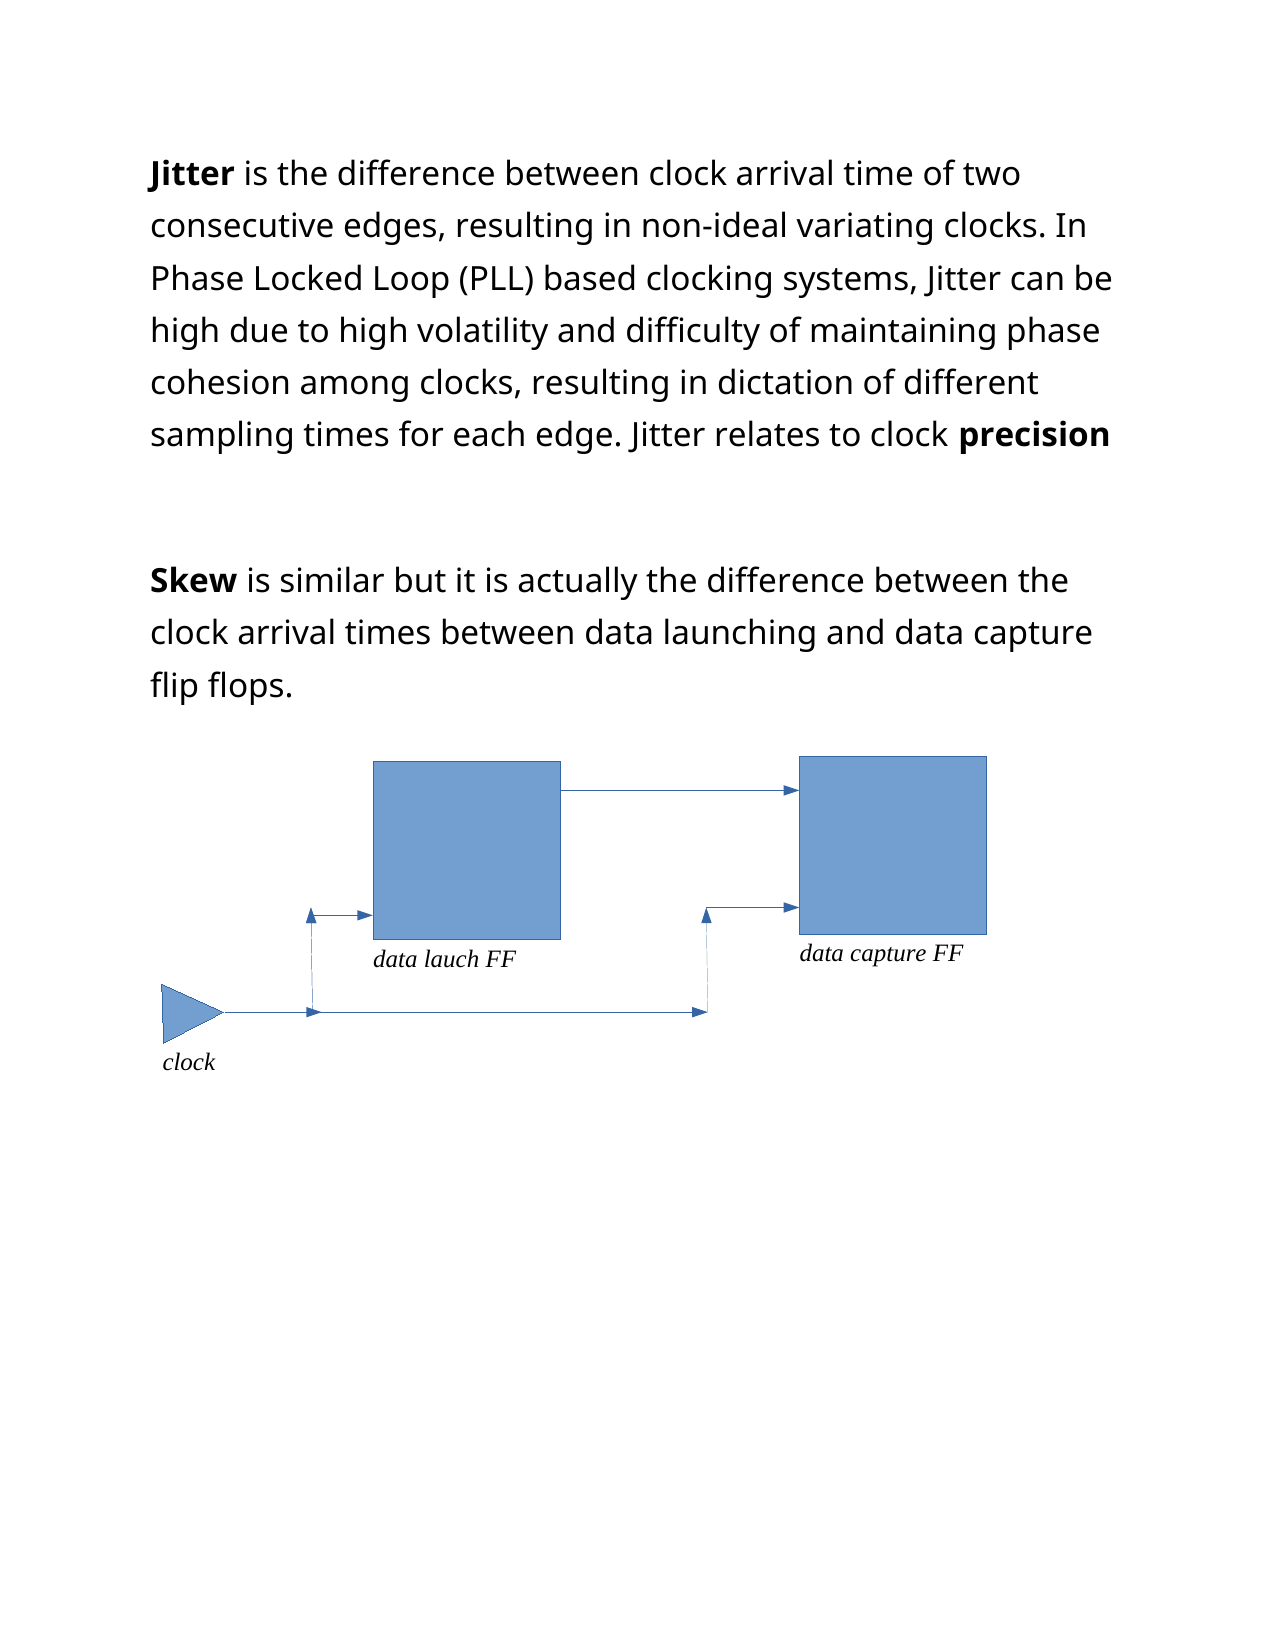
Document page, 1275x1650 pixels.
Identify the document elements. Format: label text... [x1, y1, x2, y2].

text Jitter is the difference between clock arrival time of two consecutive edges, resulting in non-ideal variating clocks. In Phase Locked Loop (PLL) based clocking systems, Jitter can be high due to high volatility and difficulty of maintaining phase cohesion among clocks, resulting in dictation of different sampling times for each edge. Jitter relates to clock precision [150, 150, 1125, 456]
text Skew is similar but it is actually the difference between the clock arrival times between data launching and data capture flip flops. [150, 557, 1125, 707]
text [188, 995, 224, 1012]
text clock [162, 1013, 224, 1076]
text data lauch FF [373, 940, 561, 973]
text data capture FF [799, 935, 987, 967]
